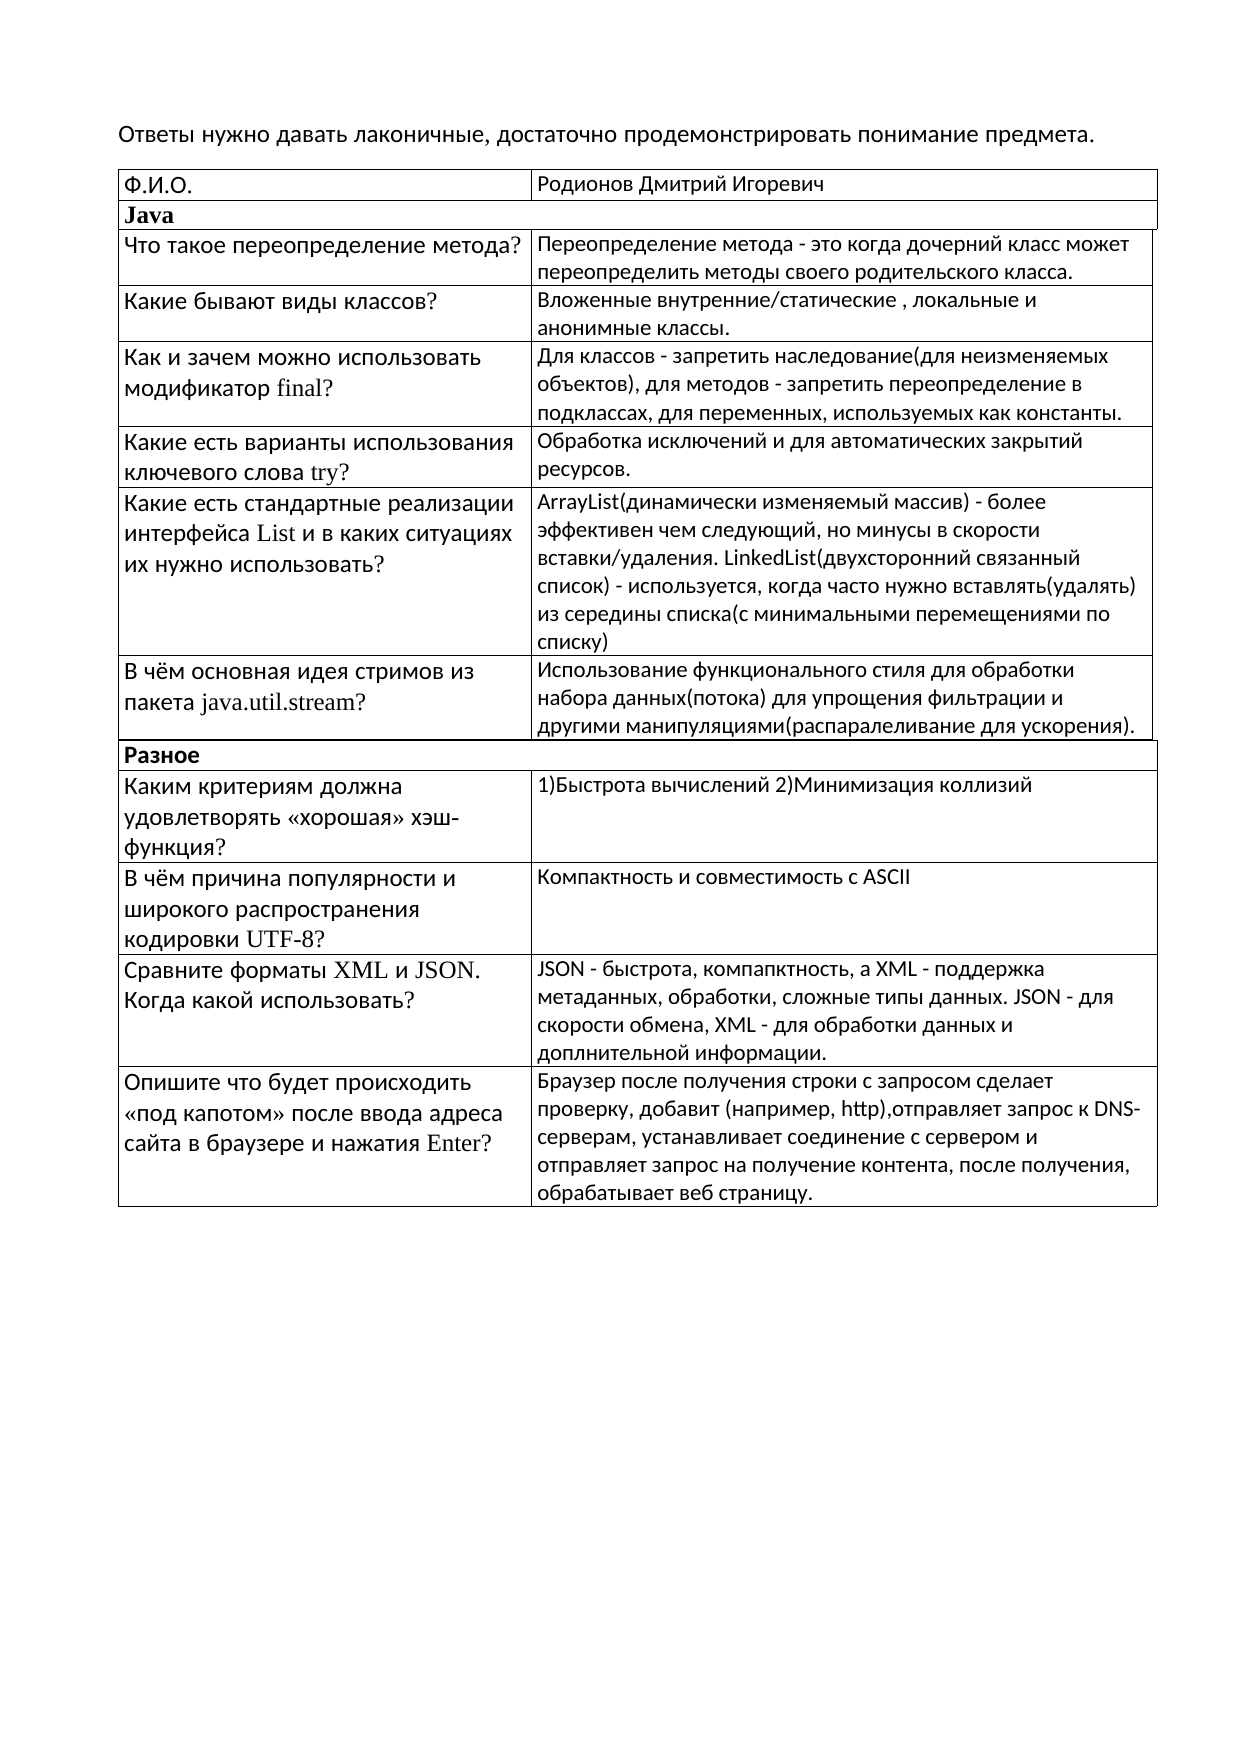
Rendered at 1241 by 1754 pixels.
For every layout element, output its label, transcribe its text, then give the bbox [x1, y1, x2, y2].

table_cell В чём причина популярности и широкого распространения кодировки UTF-8? [119, 863, 531, 954]
table_cell Обработка исключений и для автоматических закрытий ресурсов. [532, 427, 1152, 487]
table_cell JSON - быстрота, компапктность, а XML - поддержка метаданных, обработки, сложные типы данных. JSON - для скорости обмена, XML - для обработки данных и доплнительной информации. [532, 955, 1157, 1066]
table_cell Каким критериям должна удовлетворять «хорошая» хэш-функция? [119, 771, 531, 862]
table_cell Для классов - запретить наследование(для неизменяемых объектов), для методов - запретить переопределение в подклассах, для переменных, используемых как константы. [532, 342, 1152, 426]
table_cell Браузер после получения строки с запросом сделает проверку, добавит (например, http),отправляет запрос к DNS-серверам, устанавливает соединение с сервером и отправляет запрос на получение контента, после получения, обрабатывает веб страницу. [532, 1067, 1157, 1206]
table_cell Сравните форматы XML и JSON. Когда какой использовать? [119, 955, 531, 1066]
table_cell Переопределение метода - это когда дочерний класс может переопределить методы своего родительского класса. [532, 230, 1152, 285]
table_cell Компактность и совместимость с ASCII [532, 863, 1157, 954]
table_cell Использование функционального стиля для обработки набора данных(потока) для упрощения фильтрации и другими манипуляциями(распаралеливание для ускорения). [532, 656, 1152, 739]
table_cell Какие есть варианты использования ключевого слова try? [119, 427, 531, 487]
table_cell Опишите что будет происходить «под капотом» после ввода адреса сайта в браузере и нажатия Enter? [119, 1067, 531, 1206]
table_cell 1)Быстрота вычислений 2)Минимизация коллизий [532, 771, 1157, 862]
table_cell Разное [119, 741, 1157, 770]
table_cell Какие есть стандартные реализации интерфейса List и в каких ситуациях их нужно использовать? [119, 488, 531, 655]
table_header Родионов Дмитрий Игоревич [532, 170, 1157, 200]
table_cell Вложенные внутренние/статические , локальные и анонимные классы. [532, 286, 1152, 341]
table_cell В чём основная идея стримов из пакета java.util.stream? [119, 656, 531, 739]
table_header Ф.И.О. [119, 170, 531, 200]
table_cell Как и зачем можно использовать модификатор final? [119, 342, 531, 426]
table_cell Что такое переопределение метода? [119, 230, 531, 285]
table_cell ArrayList(динамически изменяемый массив) - более эффективен чем следующий, но минусы в скорости вставки/удаления. LinkedList(двухсторонний связанный список) - используется, когда часто нужно вставлять(удалять) из середины списка(с минимальными перемещениями по списку) [532, 488, 1152, 655]
text Ответы нужно давать лаконичные, достаточно продемонстрировать понимание предмета. [118, 118, 1122, 149]
table_cell Какие бывают виды классов? [119, 286, 531, 341]
table_cell Java [119, 201, 1157, 229]
